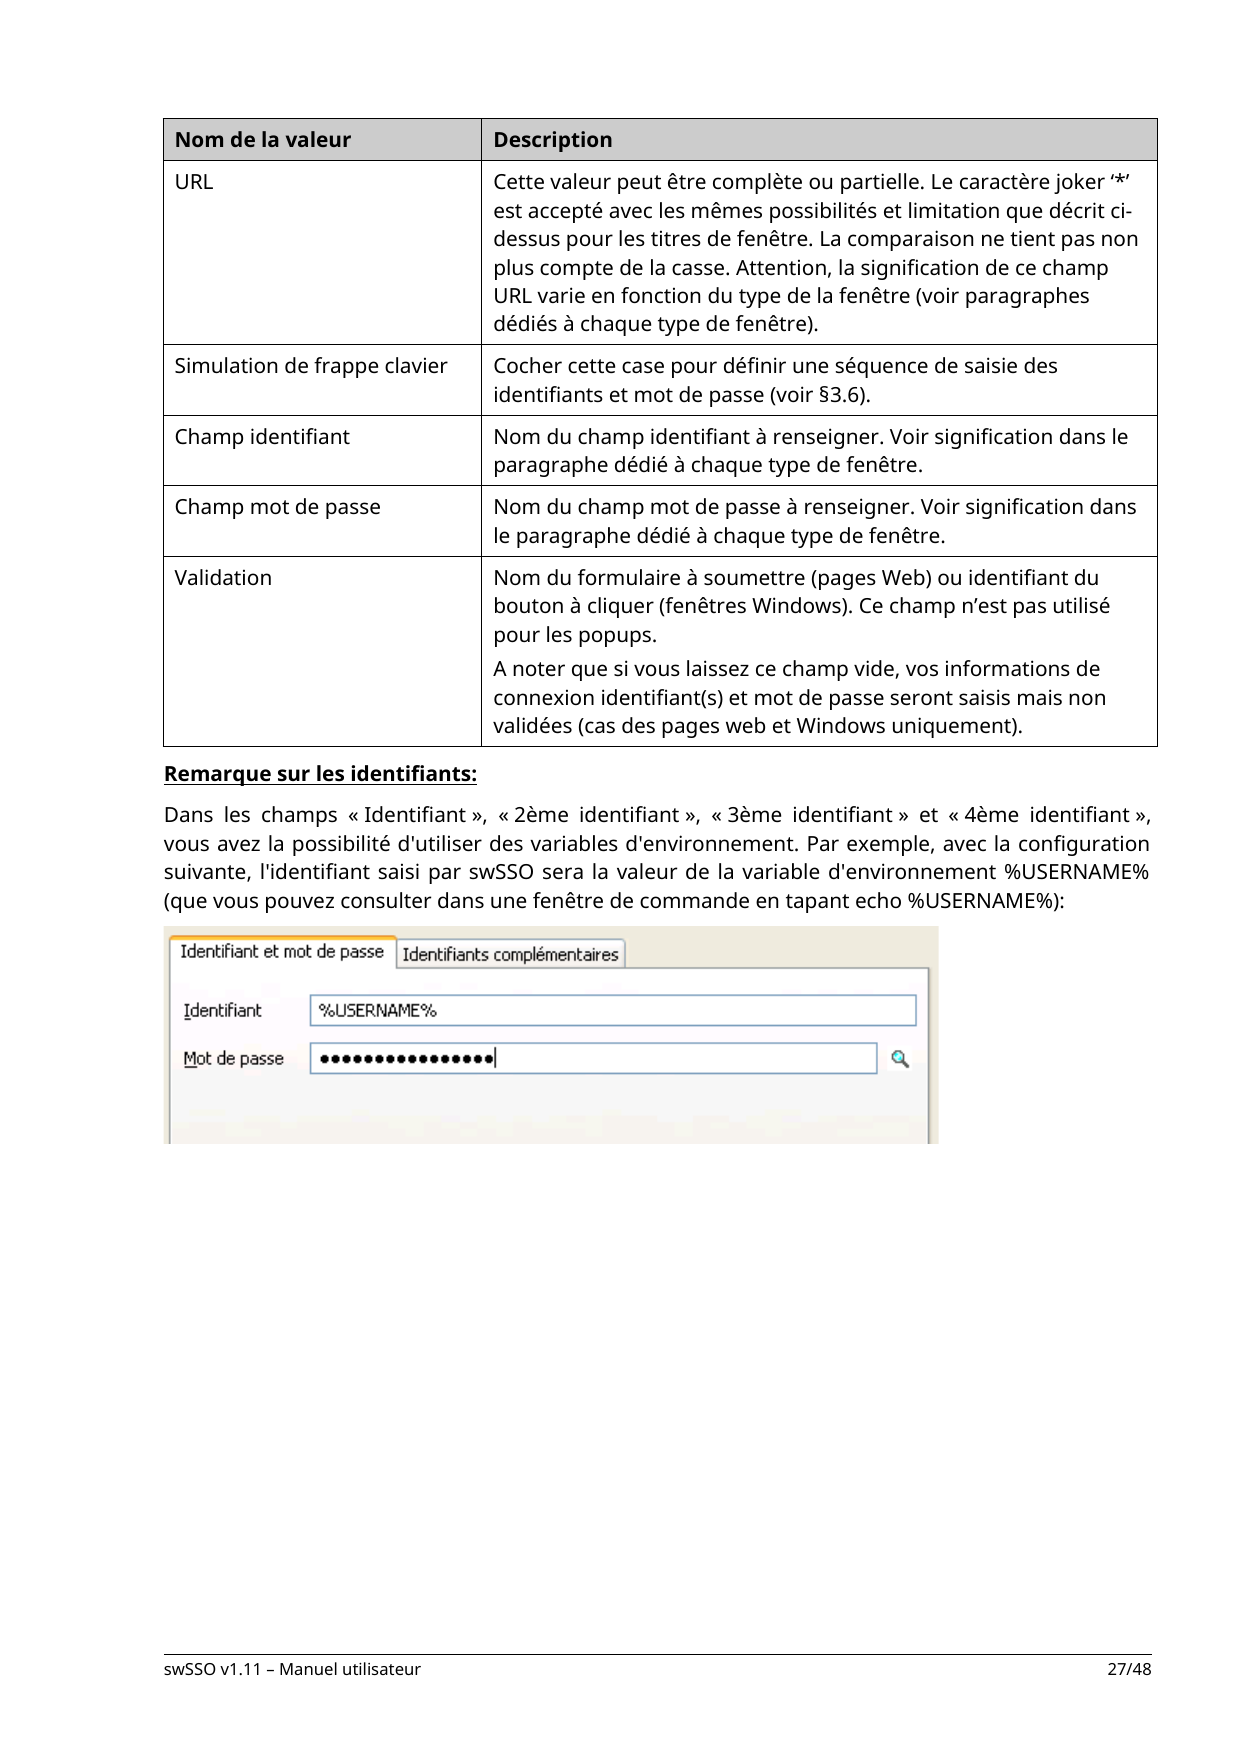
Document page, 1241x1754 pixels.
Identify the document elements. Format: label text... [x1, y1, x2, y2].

table_cell Champ mot de passe [164, 486, 481, 556]
table_header Description [482, 119, 1157, 160]
table_cell Validation [164, 557, 481, 746]
table_cell Nom du champ identifiant à renseigner. Voir signification dans le paragraphe dédié à chaque type de fenêtre. [482, 416, 1157, 485]
table_cell Nom du champ mot de passe à renseigner. Voir signification dans le paragraphe dédié à chaque type de fenêtre. [482, 486, 1157, 556]
text Dans les champs « Identifiant », « 2ème identifiant », « 3ème identifiant » et « 4ème identifiant », vous avez la possibilité d'utiliser des variables d'environnement. Par exemple, avec la configuration suivante, l'identifiant saisi par swSSO sera la valeur de la variable d'environnement %USERNAME% (que vous pouvez consulter dans une fenêtre de commande en tapant echo %USERNAME%): [164, 800, 1152, 914]
table_cell Simulation de frappe clavier [164, 345, 481, 415]
table_cell Nom du formulaire à soumettre (pages Web) ou identifiant du bouton à cliquer (fenêtres Windows). Ce champ n’est pas utilisé pour les popups. A noter que si vous laissez ce champ vide, vos informations de connexion identifiant(s) et mot de passe seront saisis mais non validées (cas des pages web et Windows uniquement). [482, 557, 1157, 746]
text Remarque sur les identifiants: [164, 759, 1152, 788]
table_cell URL [164, 161, 481, 344]
table_header Nom de la valeur [164, 119, 481, 160]
table_cell Cette valeur peut être complète ou partielle. Le caractère joker ‘*’ est accepté avec les mêmes possibilités et limitation que décrit ci-dessus pour les titres de fenêtre. La comparaison ne tient pas non plus compte de la casse. Attention, la signification de ce champ URL varie en fonction du type de la fenêtre (voir paragraphes dédiés à chaque type de fenêtre). [482, 161, 1157, 344]
table_cell Cocher cette case pour définir une séquence de saisie des identifiants et mot de passe (voir §3.6). [482, 345, 1157, 415]
table_cell Champ identifiant [164, 416, 481, 485]
